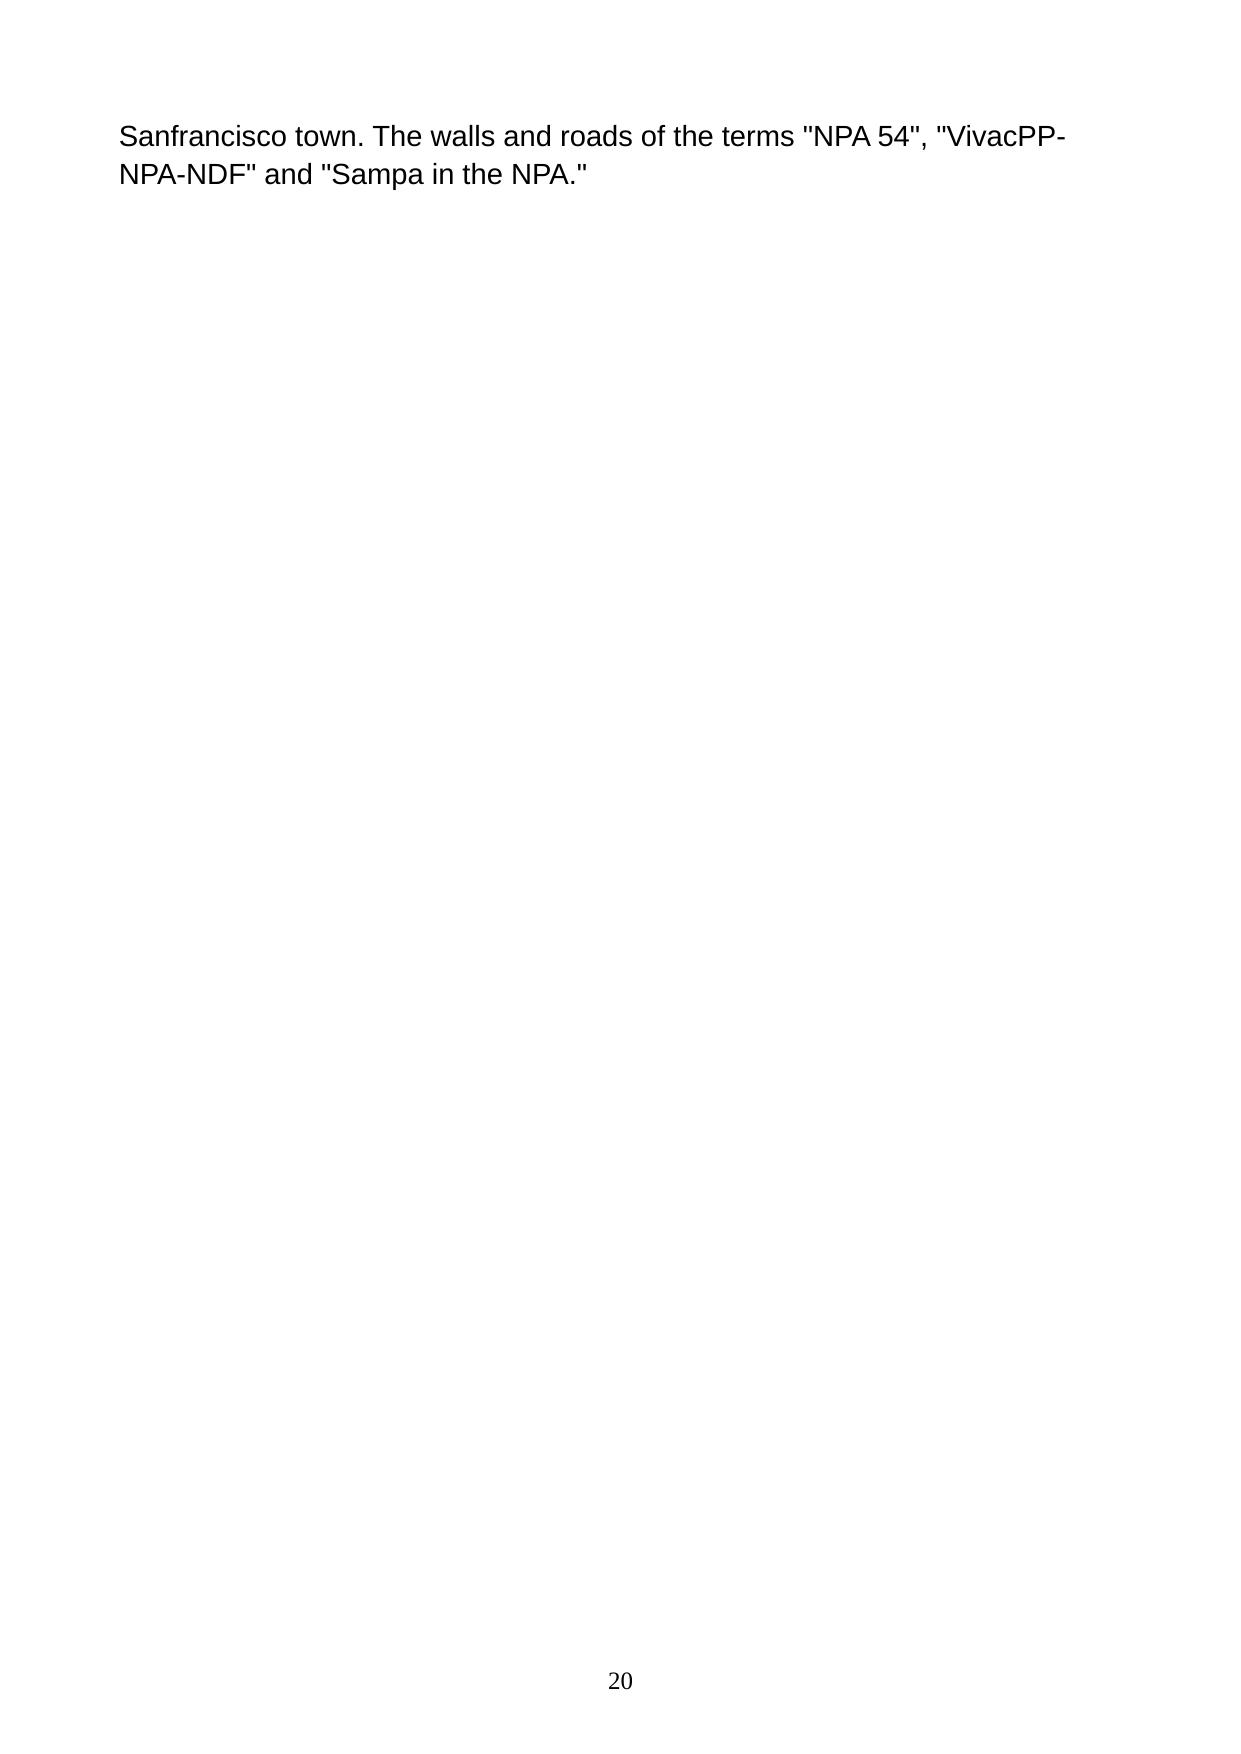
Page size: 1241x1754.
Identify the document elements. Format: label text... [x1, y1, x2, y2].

text Sanfrancisco town. The walls and roads of the terms "NPA 54", "VivacPP-NPA-NDF" and "Sampa in the NPA." [118, 118, 1122, 191]
